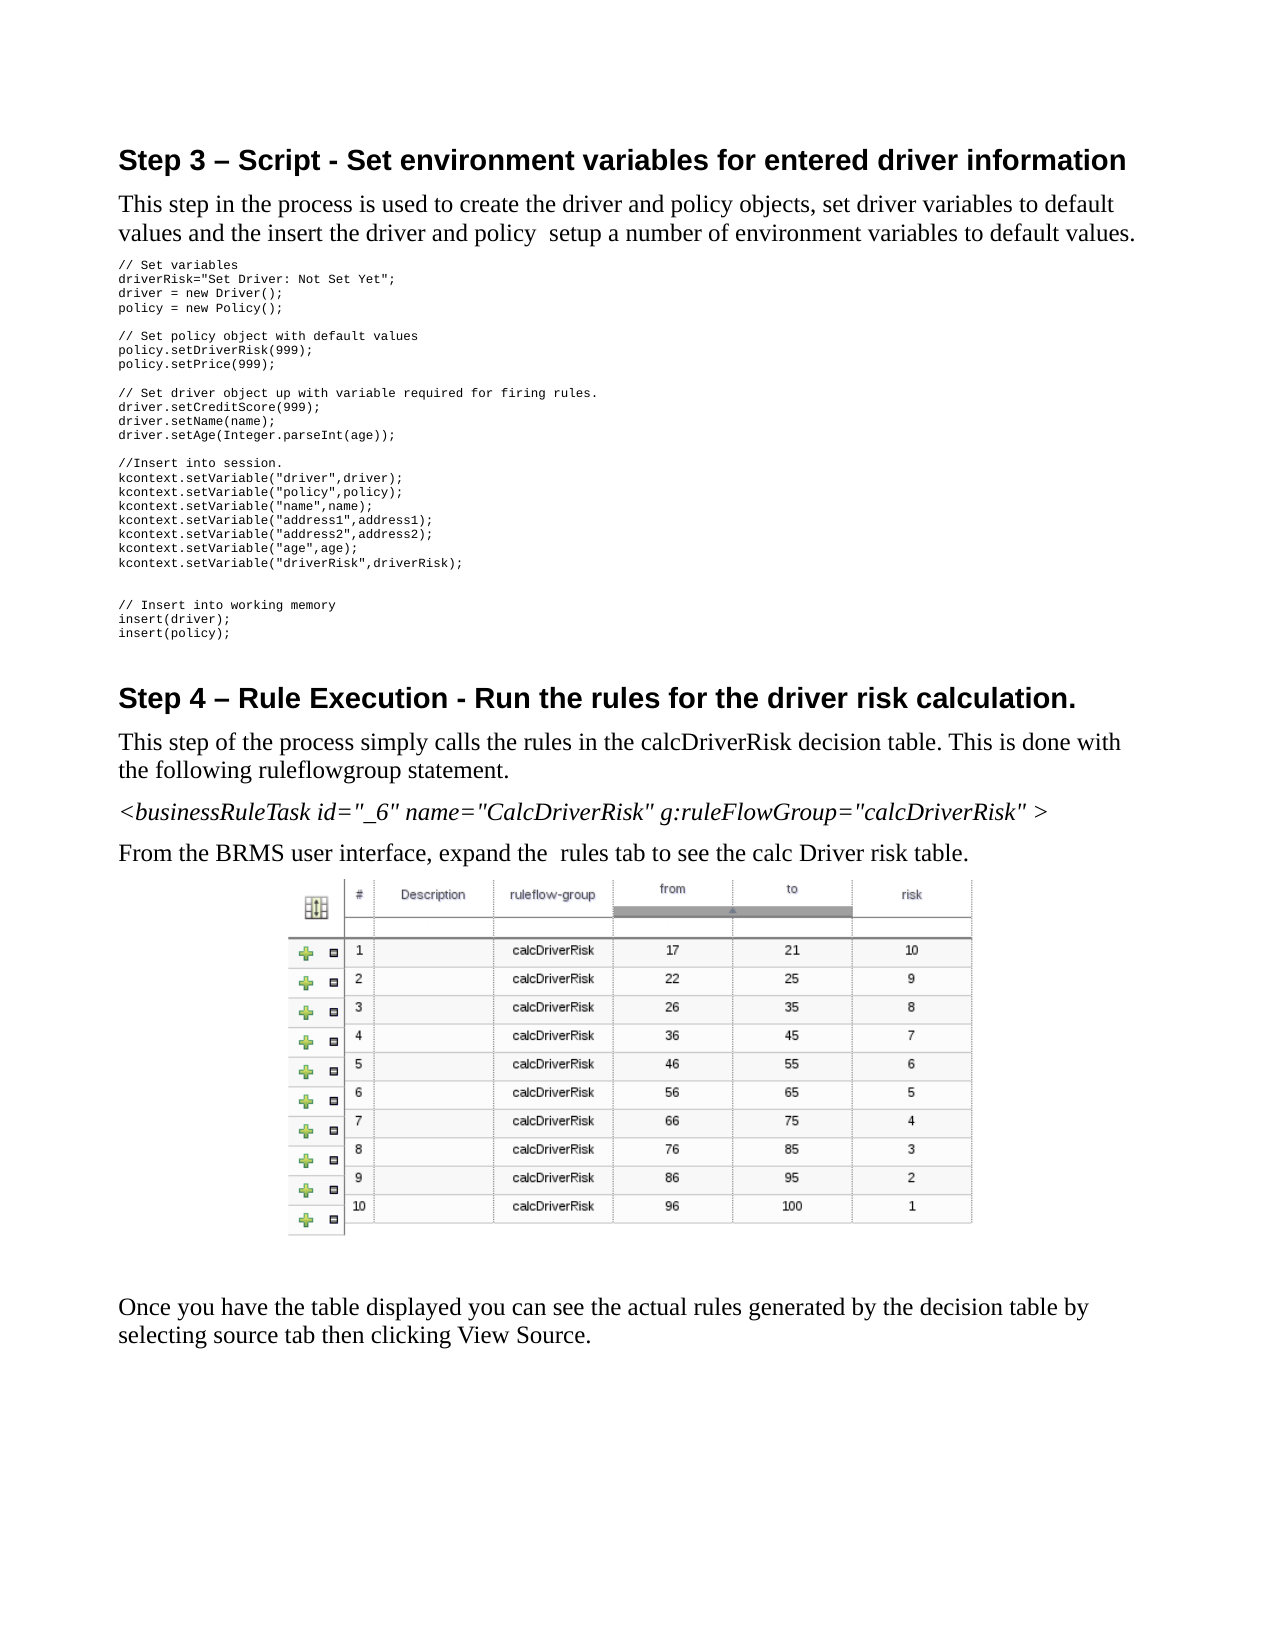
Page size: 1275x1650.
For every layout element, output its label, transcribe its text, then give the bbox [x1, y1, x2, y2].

text driver = new Driver(); [118, 287, 1157, 302]
text // Insert into working memory [118, 599, 1157, 613]
text policy.setPrice(999); [118, 358, 1157, 372]
text insert(driver); [118, 613, 1157, 627]
text kcontext.setVariable("name",name); [118, 500, 1157, 514]
text kcontext.setVariable("age",age); [118, 542, 1157, 557]
text Once you have the table displayed you can see the actual rules generated by the decision table by selecting source tab then clicking View Source. [118, 1292, 1157, 1349]
text driverRisk="Set Driver: Not Set Yet"; [118, 273, 1157, 287]
text // Set policy object with default values [118, 330, 1157, 344]
text kcontext.setVariable("driverRisk",driverRisk); [118, 557, 1157, 571]
picture [286, 879, 989, 1251]
text This step in the process is used to create the driver and policy objects, set driver variables to default values and the insert the driver and policy setup a number of environment variables to default values. [118, 189, 1157, 247]
text policy.setDriverRisk(999); [118, 344, 1157, 358]
subtitle Step 4 – Rule Execution - Run the rules for the driver risk calculation. [118, 681, 1157, 714]
text <businessRuleTask id="_6" name="CalcDriverRisk" g:ruleFlowGroup="calcDriverRisk" > [118, 797, 1157, 826]
text driver.setCreditScore(999); [118, 401, 1157, 415]
text kcontext.setVariable("address2",address2); [118, 528, 1157, 542]
text policy = new Policy(); [118, 302, 1157, 316]
text From the BRMS user interface, expand the rules tab to see the calc Driver risk table. [118, 838, 1157, 867]
text insert(policy); [118, 627, 1157, 642]
text driver.setAge(Integer.parseInt(age)); [118, 429, 1157, 443]
text kcontext.setVariable("driver",driver); [118, 472, 1157, 486]
text kcontext.setVariable("address1",address1); [118, 514, 1157, 528]
text // Set driver object up with variable required for firing rules. [118, 387, 1157, 401]
text // Set variables [118, 259, 1157, 273]
text driver.setName(name); [118, 415, 1157, 429]
subtitle Step 3 – Script - Set environment variables for entered driver information [118, 143, 1157, 177]
text kcontext.setVariable("policy",policy); [118, 486, 1157, 500]
text //Insert into session. [118, 457, 1157, 472]
text This step of the process simply calls the rules in the calcDriverRisk decision table. This is done with the following ruleflowgroup statement. [118, 727, 1157, 784]
